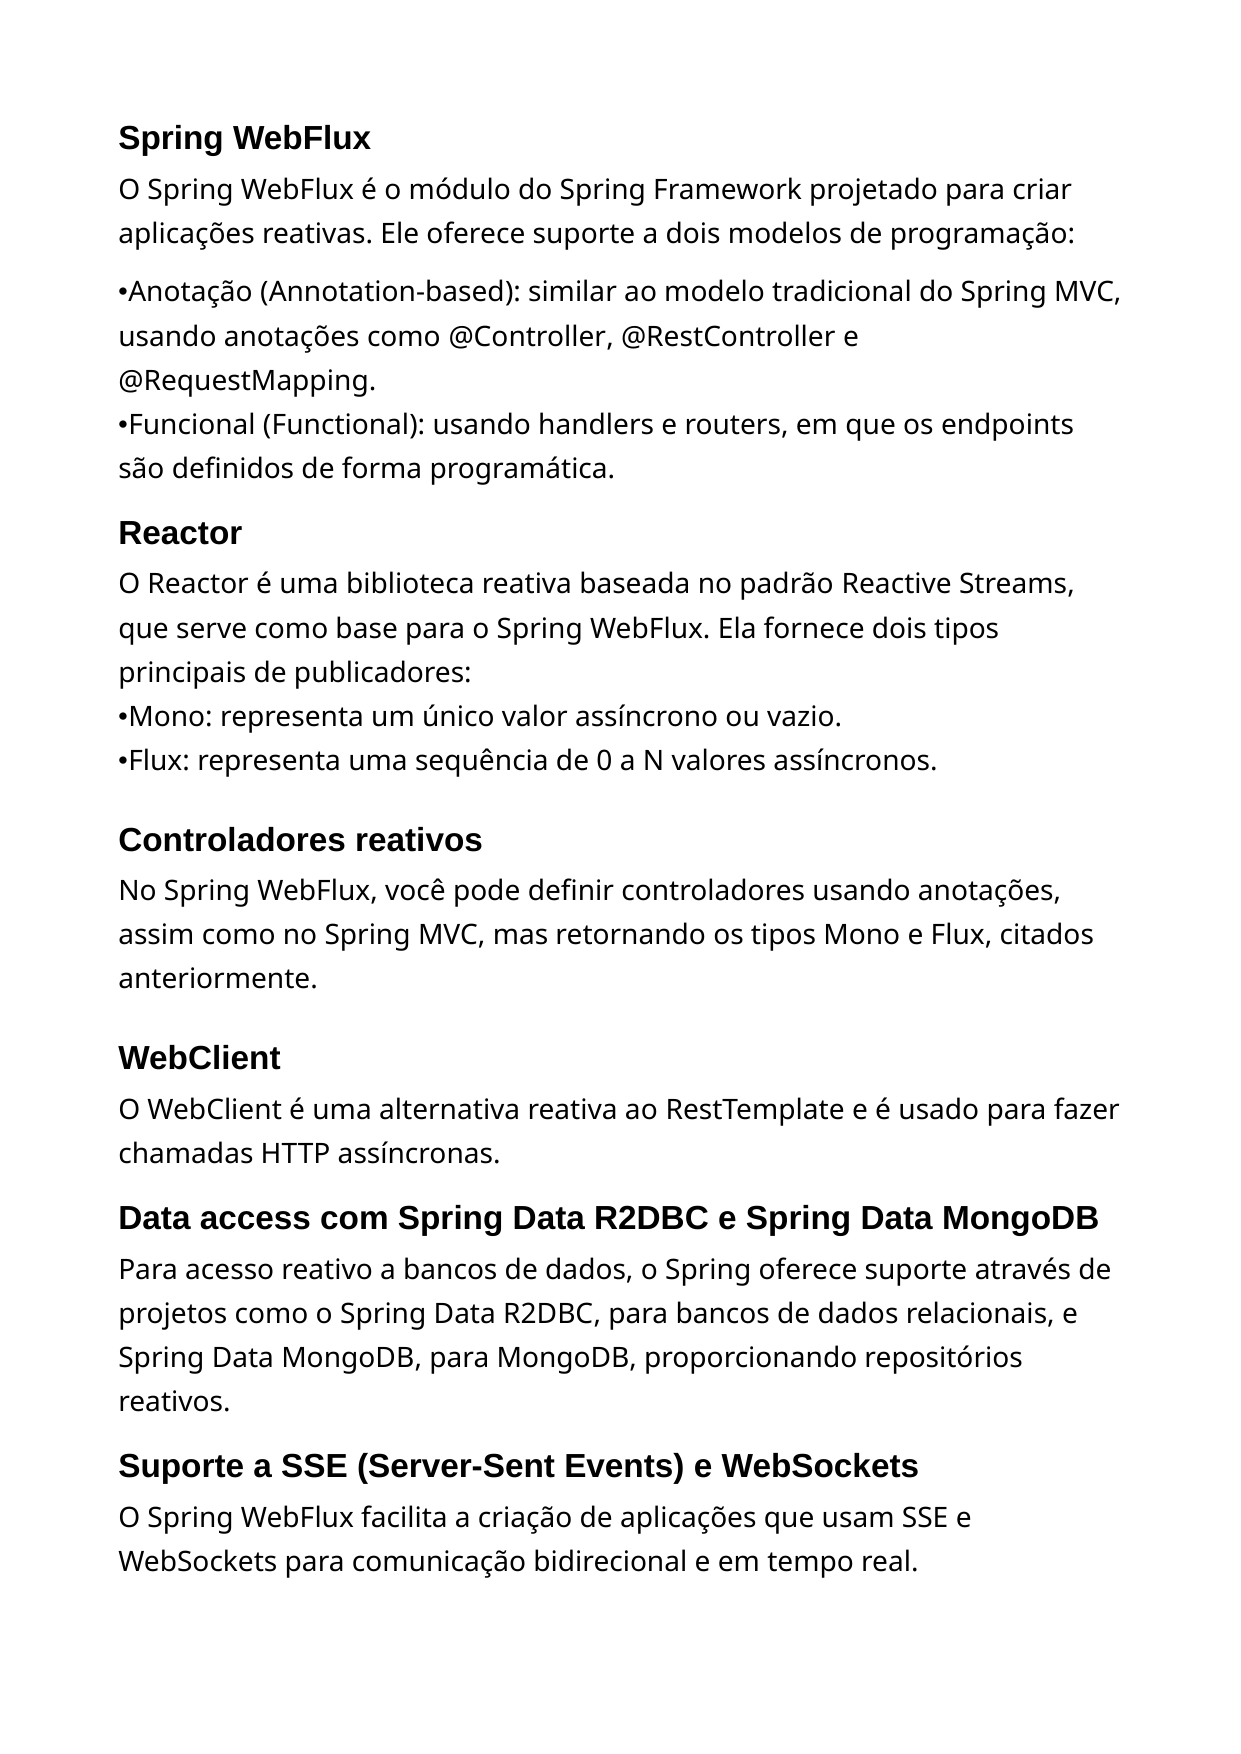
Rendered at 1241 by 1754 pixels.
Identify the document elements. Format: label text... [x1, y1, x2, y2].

subtitle Suporte a SSE (Server-Sent Events) e WebSockets [118, 1446, 1122, 1484]
text O Spring WebFlux é o módulo do Spring Framework projetado para criar aplicações reativas. Ele oferece suporte a dois modelos de programação: [118, 169, 1122, 251]
list Funcional (Functional): usando handlers e routers, em que os endpoints são definidos de forma programática. [118, 404, 1122, 486]
subtitle WebClient [118, 1038, 1122, 1077]
text O WebClient é uma alternativa reativa ao RestTemplate e é usado para fazer chamadas HTTP assíncronas. [118, 1089, 1122, 1171]
text Para acesso reativo a bancos de dados, o Spring oferece suporte através de projetos como o Spring Data R2DBC, para bancos de dados relacionais, e Spring Data MongoDB, para MongoDB, proporcionando repositórios reativos. [118, 1249, 1122, 1419]
list Flux: representa uma sequência de 0 a N valores assíncronos. [118, 740, 1122, 778]
subtitle Reactor [118, 513, 1122, 551]
list Anotação (Annotation-based): similar ao modelo tradicional do Spring MVC, usando anotações como @Controller, @RestController e @RequestMapping. [118, 272, 1122, 398]
text O Spring WebFlux facilita a criação de aplicações que usam SSE e WebSockets para comunicação bidirecional e em tempo real. [118, 1497, 1122, 1579]
text O Reactor é uma biblioteca reativa baseada no padrão Reactive Streams, que serve como base para o Spring WebFlux. Ela fornece dois tipos principais de publicadores: [118, 564, 1122, 690]
subtitle Spring WebFlux [118, 118, 1122, 157]
text No Spring WebFlux, você pode definir controladores usando anotações, assim como no Spring MVC, mas retornando os tipos Mono e Flux, citados anteriormente. [118, 871, 1122, 997]
subtitle Controladores reativos [118, 819, 1122, 858]
subtitle Data access com Spring Data R2DBC e Spring Data MongoDB [118, 1198, 1122, 1236]
list Mono: representa um único valor assíncrono ou vazio. [118, 696, 1122, 734]
